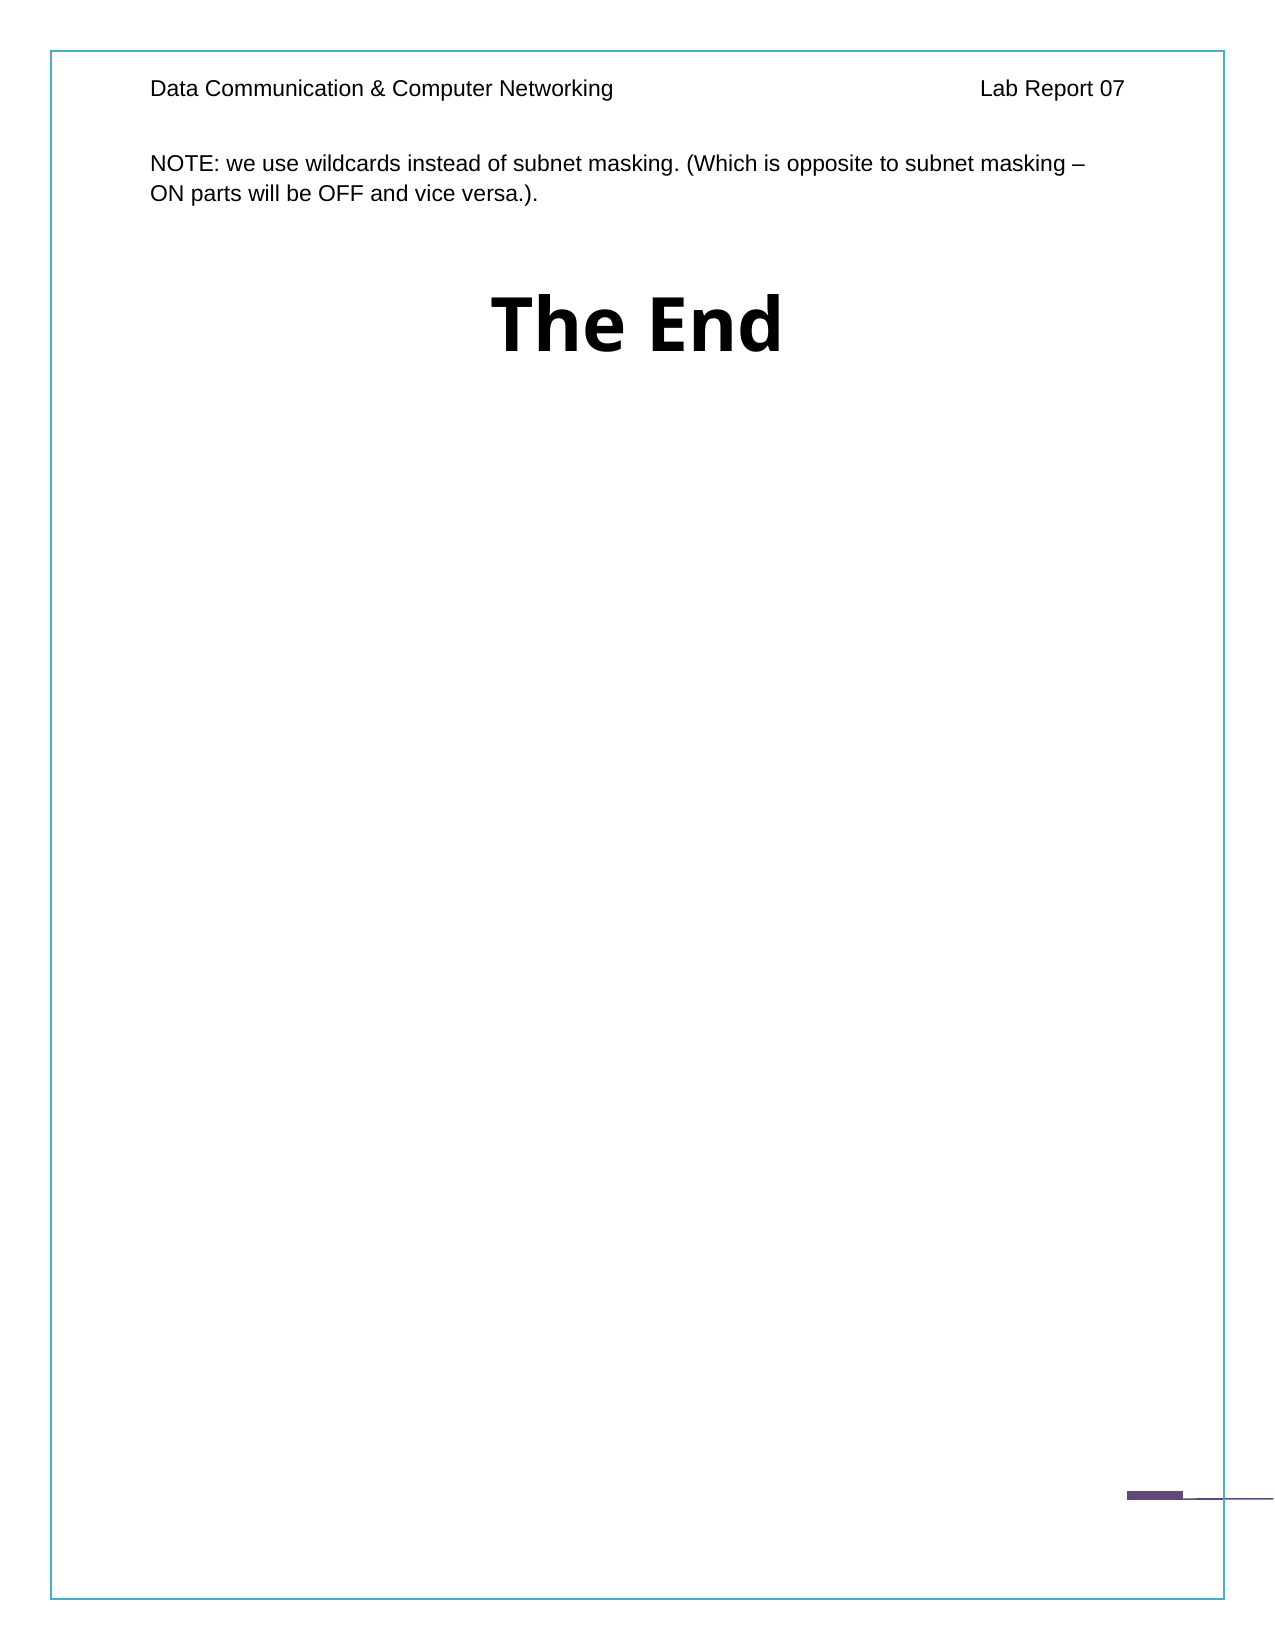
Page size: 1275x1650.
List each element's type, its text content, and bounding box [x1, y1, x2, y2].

text NOTE: we use wildcards instead of subnet masking. (Which is opposite to subnet masking – ON parts will be OFF and vice versa.). [150, 150, 1125, 207]
text The End [150, 271, 1125, 373]
